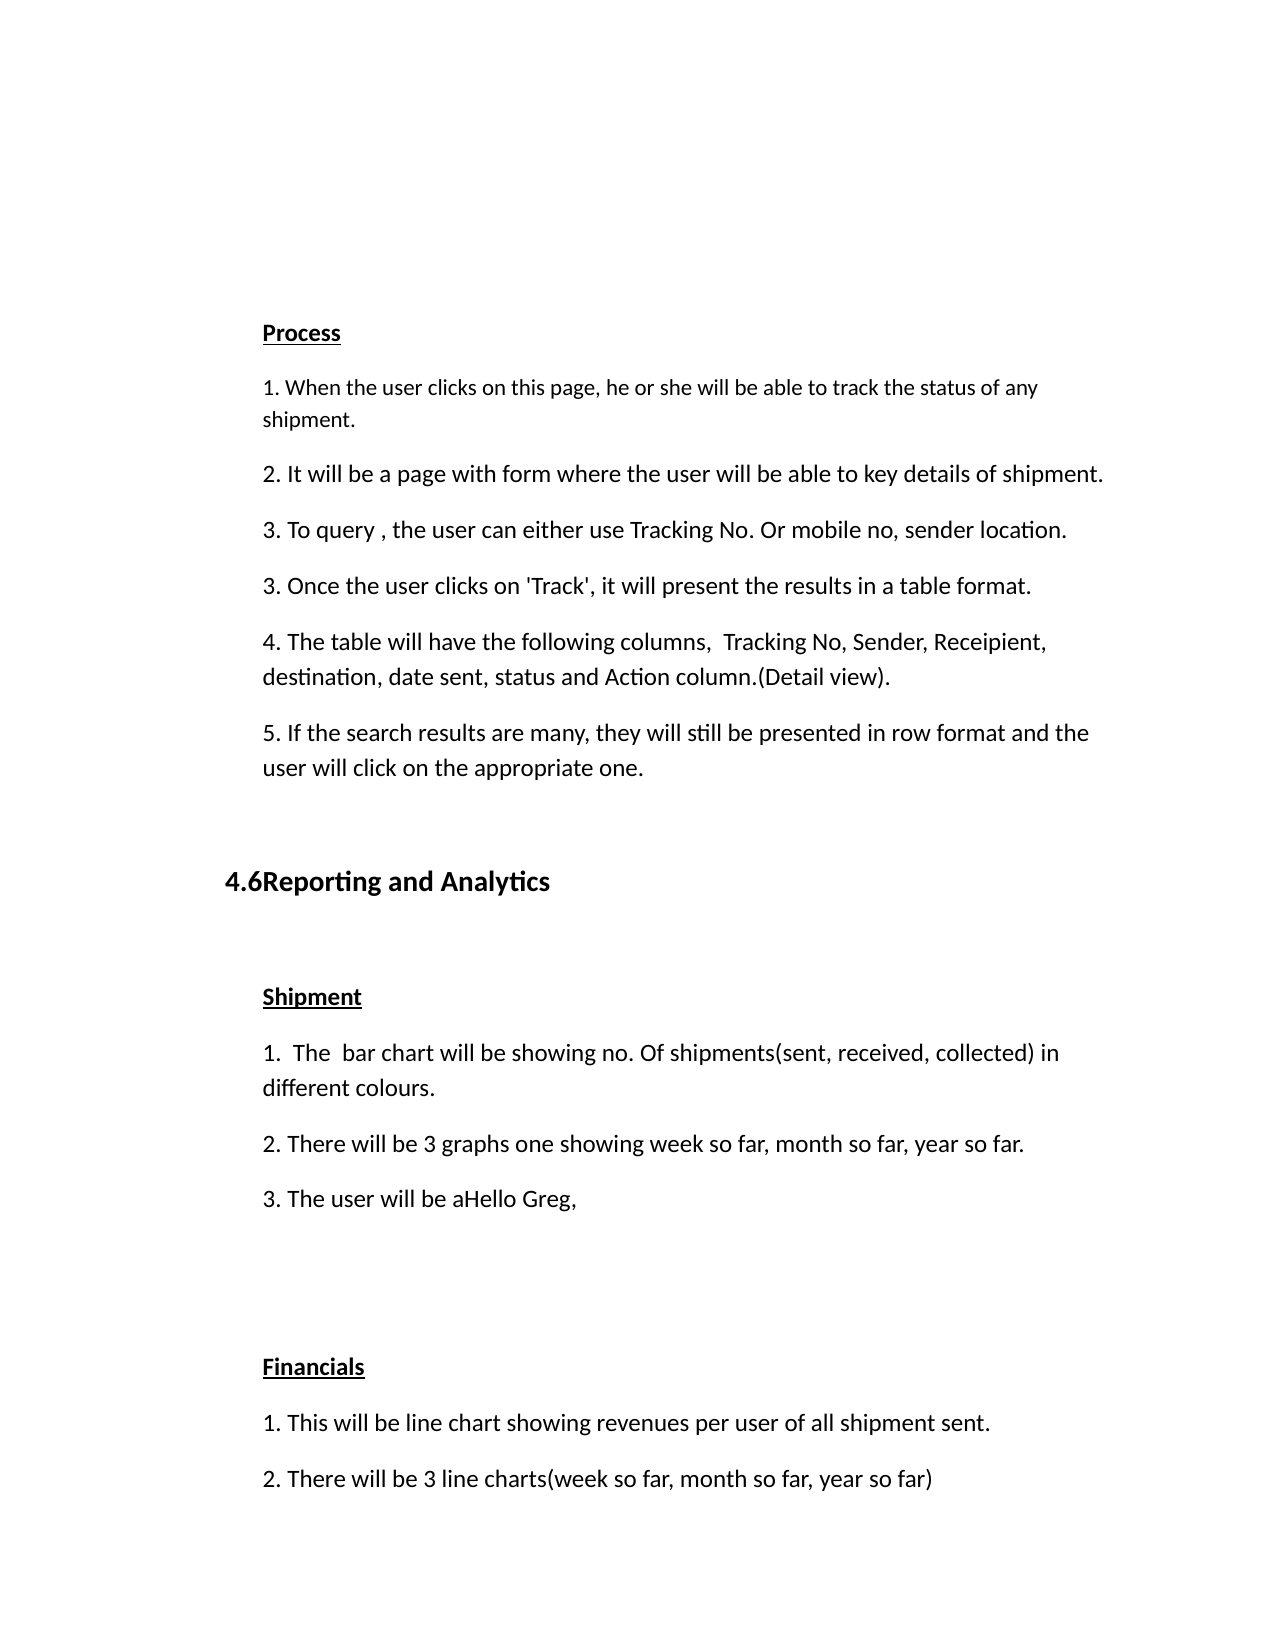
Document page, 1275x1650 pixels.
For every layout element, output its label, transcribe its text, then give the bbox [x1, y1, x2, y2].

list Financials [262, 1351, 1125, 1382]
list 1. This will be line chart showing revenues per user of all shipment sent. [262, 1407, 1125, 1437]
list 3. The user will be aHello Greg, [262, 1184, 1125, 1214]
list 3. To query , the user can either use Tracking No. Or mobile no, sender location. [262, 514, 1125, 545]
list 5. If the search results are many, they will still be presented in row format and the user will click on the appropriate one. [262, 717, 1125, 782]
list 2. It will be a page with form where the user will be able to key details of shipment. [262, 458, 1125, 489]
list Process [262, 317, 1125, 348]
list Reporting and Analytics [225, 863, 1125, 899]
list 2. There will be 3 graphs one showing week so far, month so far, year so far. [262, 1128, 1125, 1158]
list 4. The table will have the following columns, Tracking No, Sender, Receipient, destination, date sent, status and Action column.(Detail view). [262, 626, 1125, 692]
list 1. The bar chart will be showing no. Of shipments(sent, received, collected) in different colours. [262, 1037, 1125, 1102]
list 1. When the user clicks on this page, he or she will be able to track the status of any shipment. [262, 373, 1125, 433]
list Shipment [262, 981, 1125, 1012]
list 3. Once the user clicks on 'Track', it will present the results in a table format. [262, 570, 1125, 601]
list 2. There will be 3 line charts(week so far, month so far, year so far) [262, 1463, 1125, 1493]
